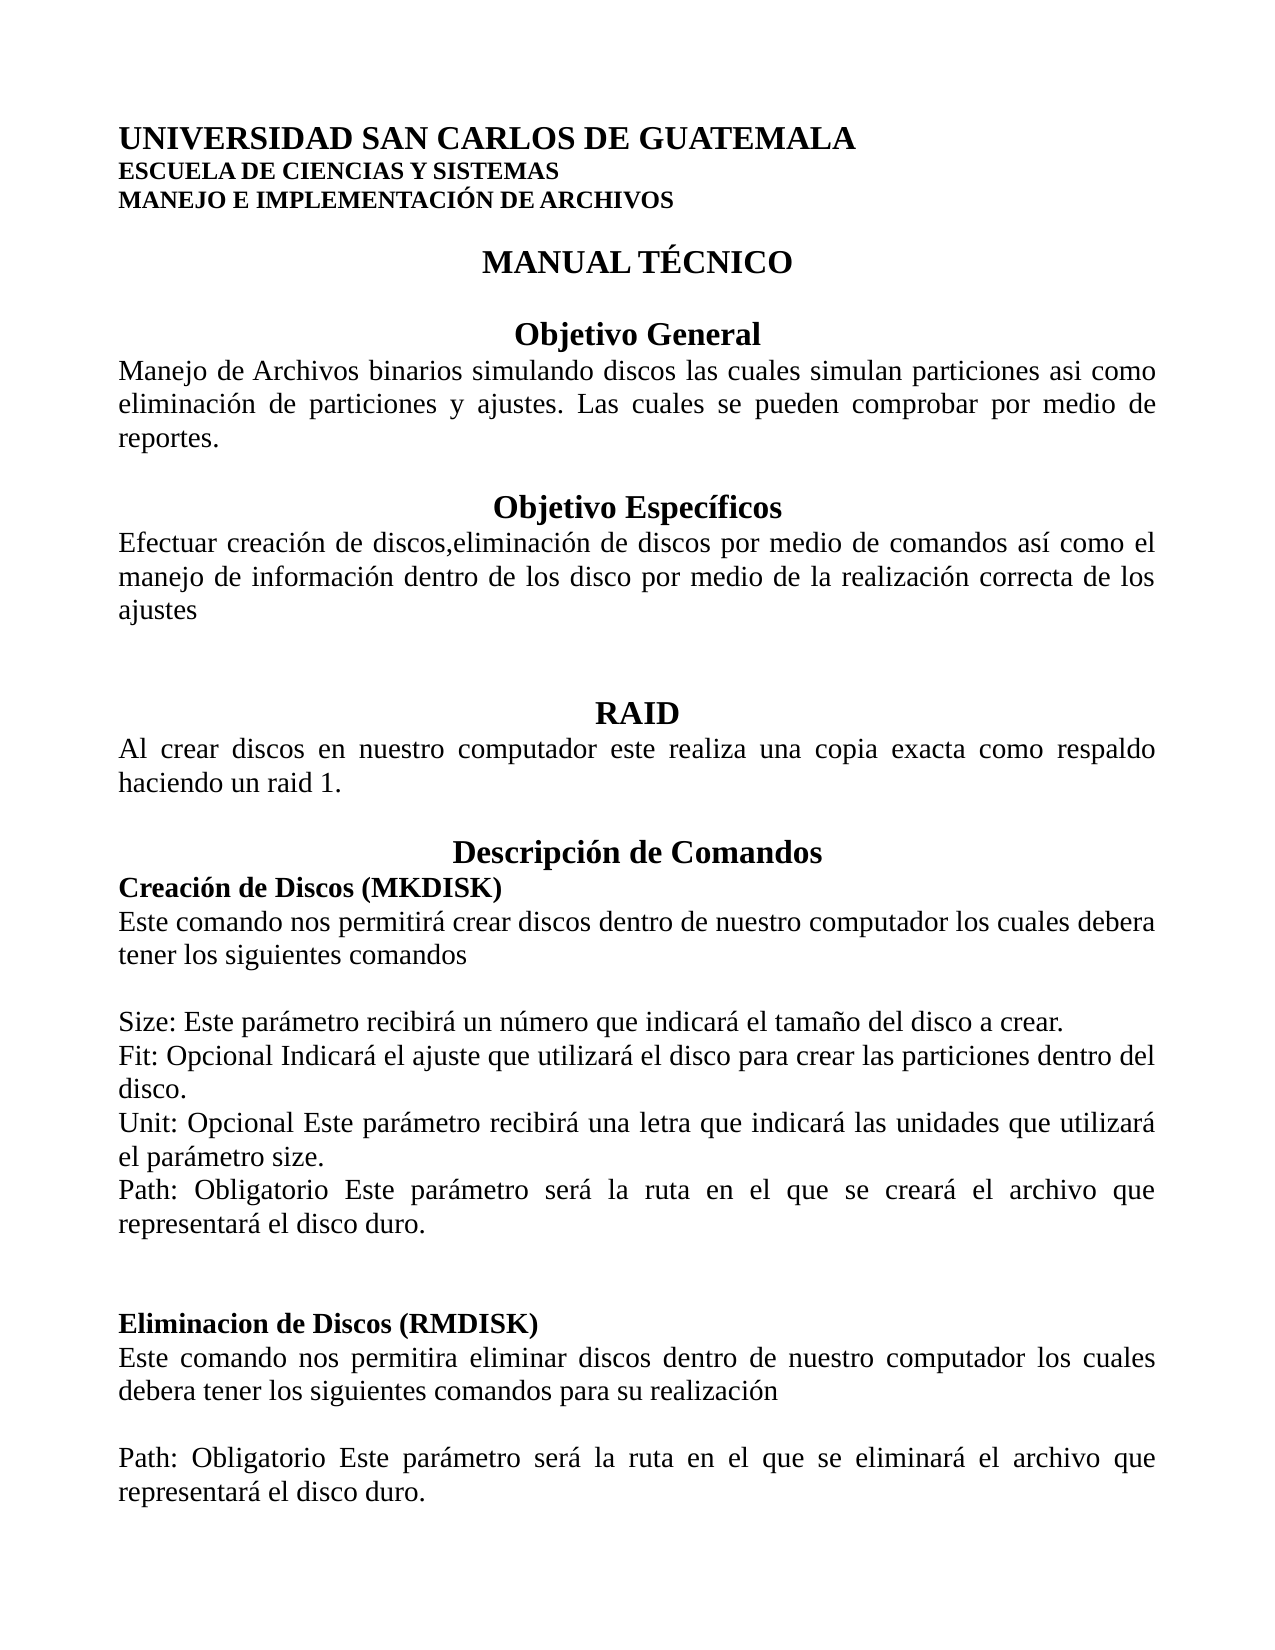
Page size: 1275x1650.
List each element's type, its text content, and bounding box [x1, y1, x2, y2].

text Al crear discos en nuestro computador este realiza una copia exacta como respaldo haciendo un raid 1. [118, 731, 1157, 798]
text Unit: Opcional Este parámetro recibirá una letra que indicará las unidades que utilizará el parámetro size. [118, 1105, 1157, 1172]
text Creación de Discos (MKDISK) [118, 870, 1157, 904]
text Objetivo Específicos [118, 487, 1157, 525]
text Size: Este parámetro recibirá un número que indicará el tamaño del disco a crear. [118, 1004, 1157, 1038]
text Objetivo General [118, 314, 1157, 353]
text MANEJO E IMPLEMENTACIÓN DE ARCHIVOS [118, 185, 1157, 214]
text MANUAL TÉCNICO [118, 243, 1157, 281]
text Descripción de Comandos [118, 832, 1157, 870]
text Efectuar creación de discos,eliminación de discos por medio de comandos así como el manejo de información dentro de los disco por medio de la realización correcta de los ajustes [118, 525, 1157, 626]
text Manejo de Archivos binarios simulando discos las cuales simulan particiones asi como eliminación de particiones y ajustes. Las cuales se pueden comprobar por medio de reportes. [118, 353, 1157, 453]
text RAID [118, 693, 1157, 731]
text Este comando nos permitira eliminar discos dentro de nuestro computador los cuales debera tener los siguientes comandos para su realización [118, 1340, 1157, 1407]
text Path: Obligatorio Este parámetro será la ruta en el que se eliminará el archivo que representará el disco duro. [118, 1441, 1157, 1508]
text Eliminacion de Discos (RMDISK) [118, 1306, 1157, 1340]
text UNIVERSIDAD SAN CARLOS DE GUATEMALA [118, 118, 1157, 156]
text Este comando nos permitirá crear discos dentro de nuestro computador los cuales debera tener los siguientes comandos [118, 904, 1157, 971]
text ESCUELA DE CIENCIAS Y SISTEMAS [118, 156, 1157, 185]
text Fit: Opcional Indicará el ajuste que utilizará el disco para crear las particiones dentro del disco. [118, 1038, 1157, 1105]
text Path: Obligatorio Este parámetro será la ruta en el que se creará el archivo que representará el disco duro. [118, 1172, 1157, 1239]
